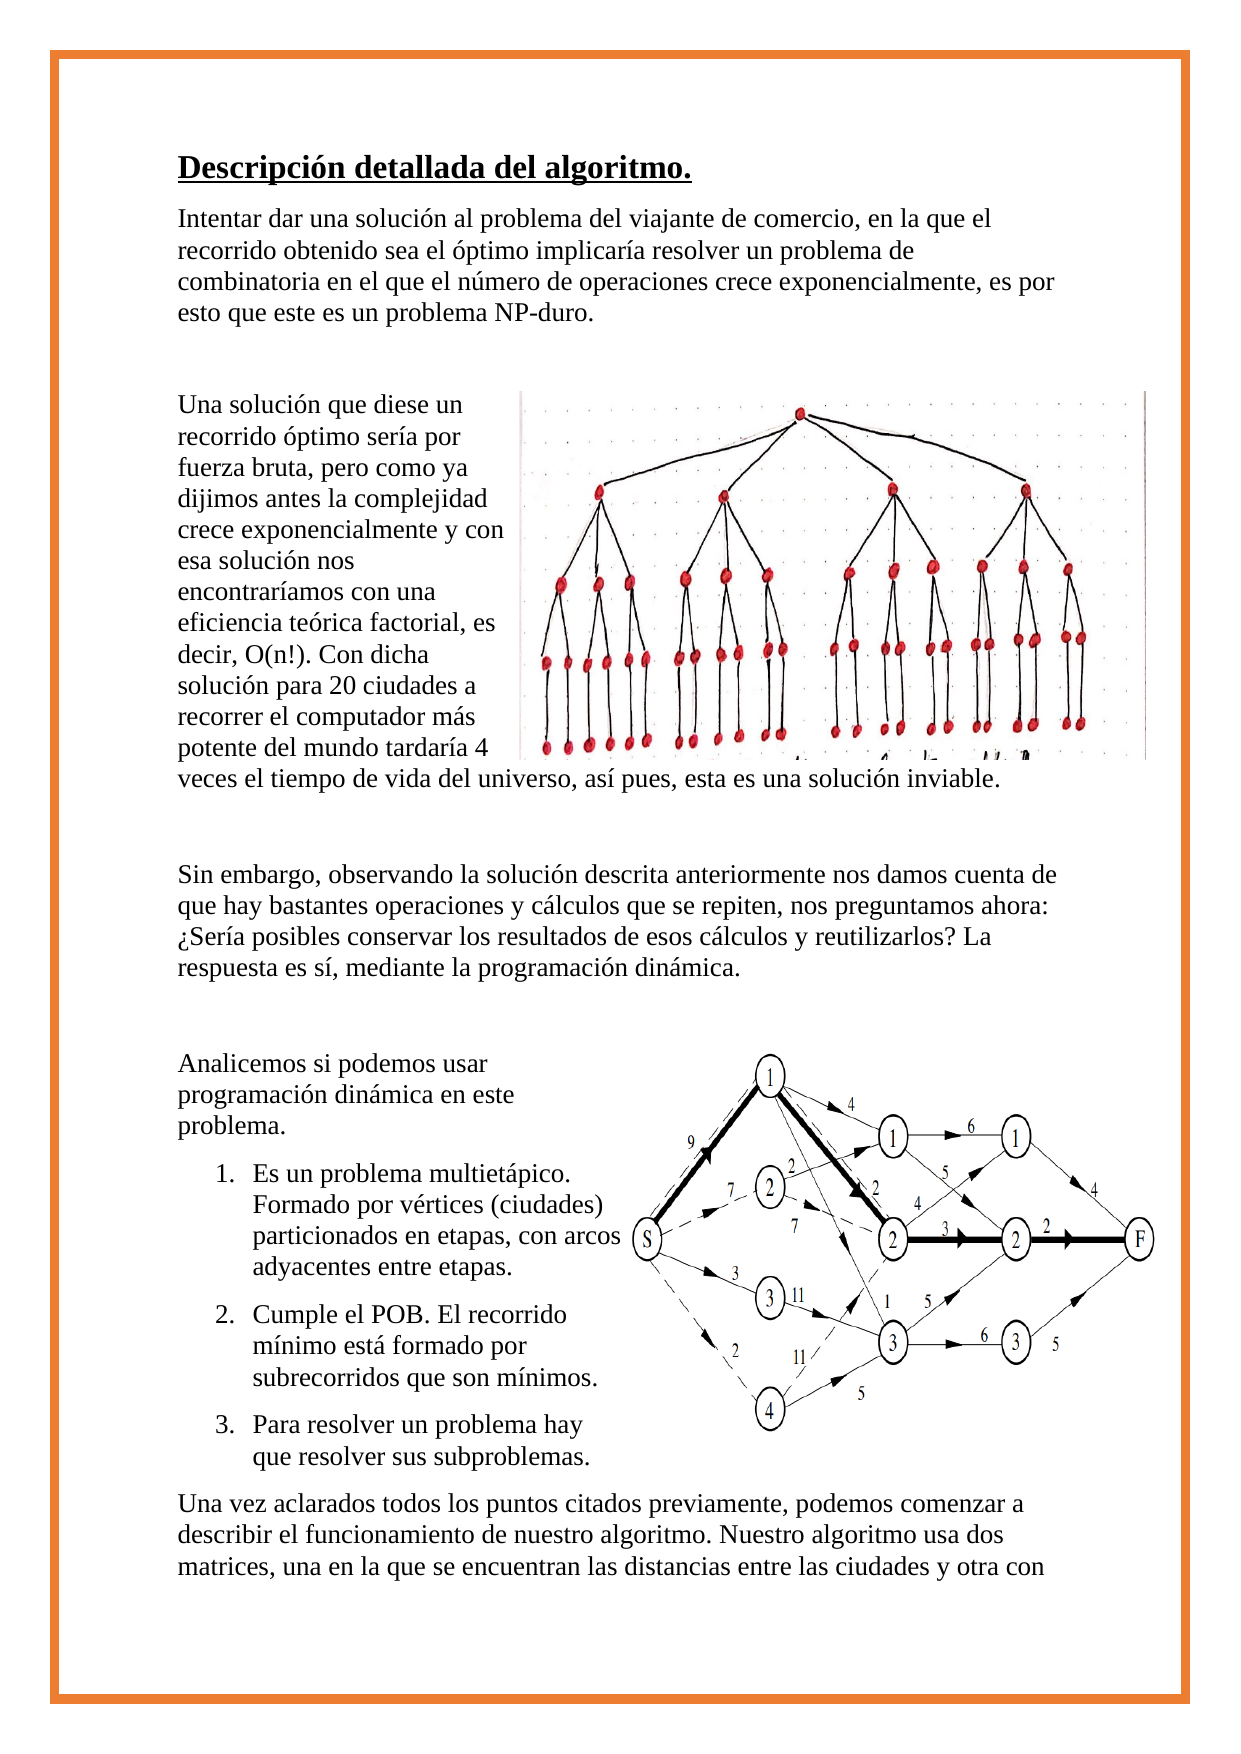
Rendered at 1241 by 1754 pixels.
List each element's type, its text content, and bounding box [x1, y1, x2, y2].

list Para resolver un problema hay que resolver sus subproblemas. [215, 1408, 1063, 1471]
text Una solución que diese un recorrido óptimo sería por fuerza bruta, pero como ya dijimos antes la complejidad crece exponencialmente y con esa solución nos encontraríamos con una eficiencia teórica factorial, es decir, O(n!). Con dicha solución para 20 ciudades a recorrer el computador más potente del mundo tardaría 4 veces el tiempo de vida del universo, así pues, esta es una solución inviable. [177, 388, 1063, 793]
text Descripción detallada del algoritmo. [177, 148, 1063, 186]
text Analicemos si podemos usar programación dinámica en este problema. [177, 1047, 1063, 1140]
list Es un problema multietápico. Formado por vértices (ciudades) particionados en etapas, con arcos adyacentes entre etapas. [215, 1157, 625, 1282]
text Sin embargo, observando la solución descrita anteriormente nos damos cuenta de que hay bastantes operaciones y cálculos que se repiten, nos preguntamos ahora: ¿Sería posibles conservar los resultados de esos cálculos y reutilizarlos? La respuesta es sí, mediante la programación dinámica. [177, 858, 1063, 982]
text Una vez aclarados todos los puntos citados previamente, podemos comenzar a describir el funcionamiento de nuestro algoritmo. Nuestro algoritmo usa dos matrices, una en la que se encuentran las distancias entre las ciudades y otra con [177, 1487, 1063, 1581]
text Intentar dar una solución al problema del viajante de comercio, en la que el recorrido obtenido sea el óptimo implicaría resolver un problema de combinatoria en el que el número de operaciones crece exponencialmente, es por esto que este es un problema NP-duro. [177, 203, 1063, 327]
list Cumple el POB. El recorrido mínimo está formado por subrecorridos que son mínimos. [215, 1298, 625, 1392]
